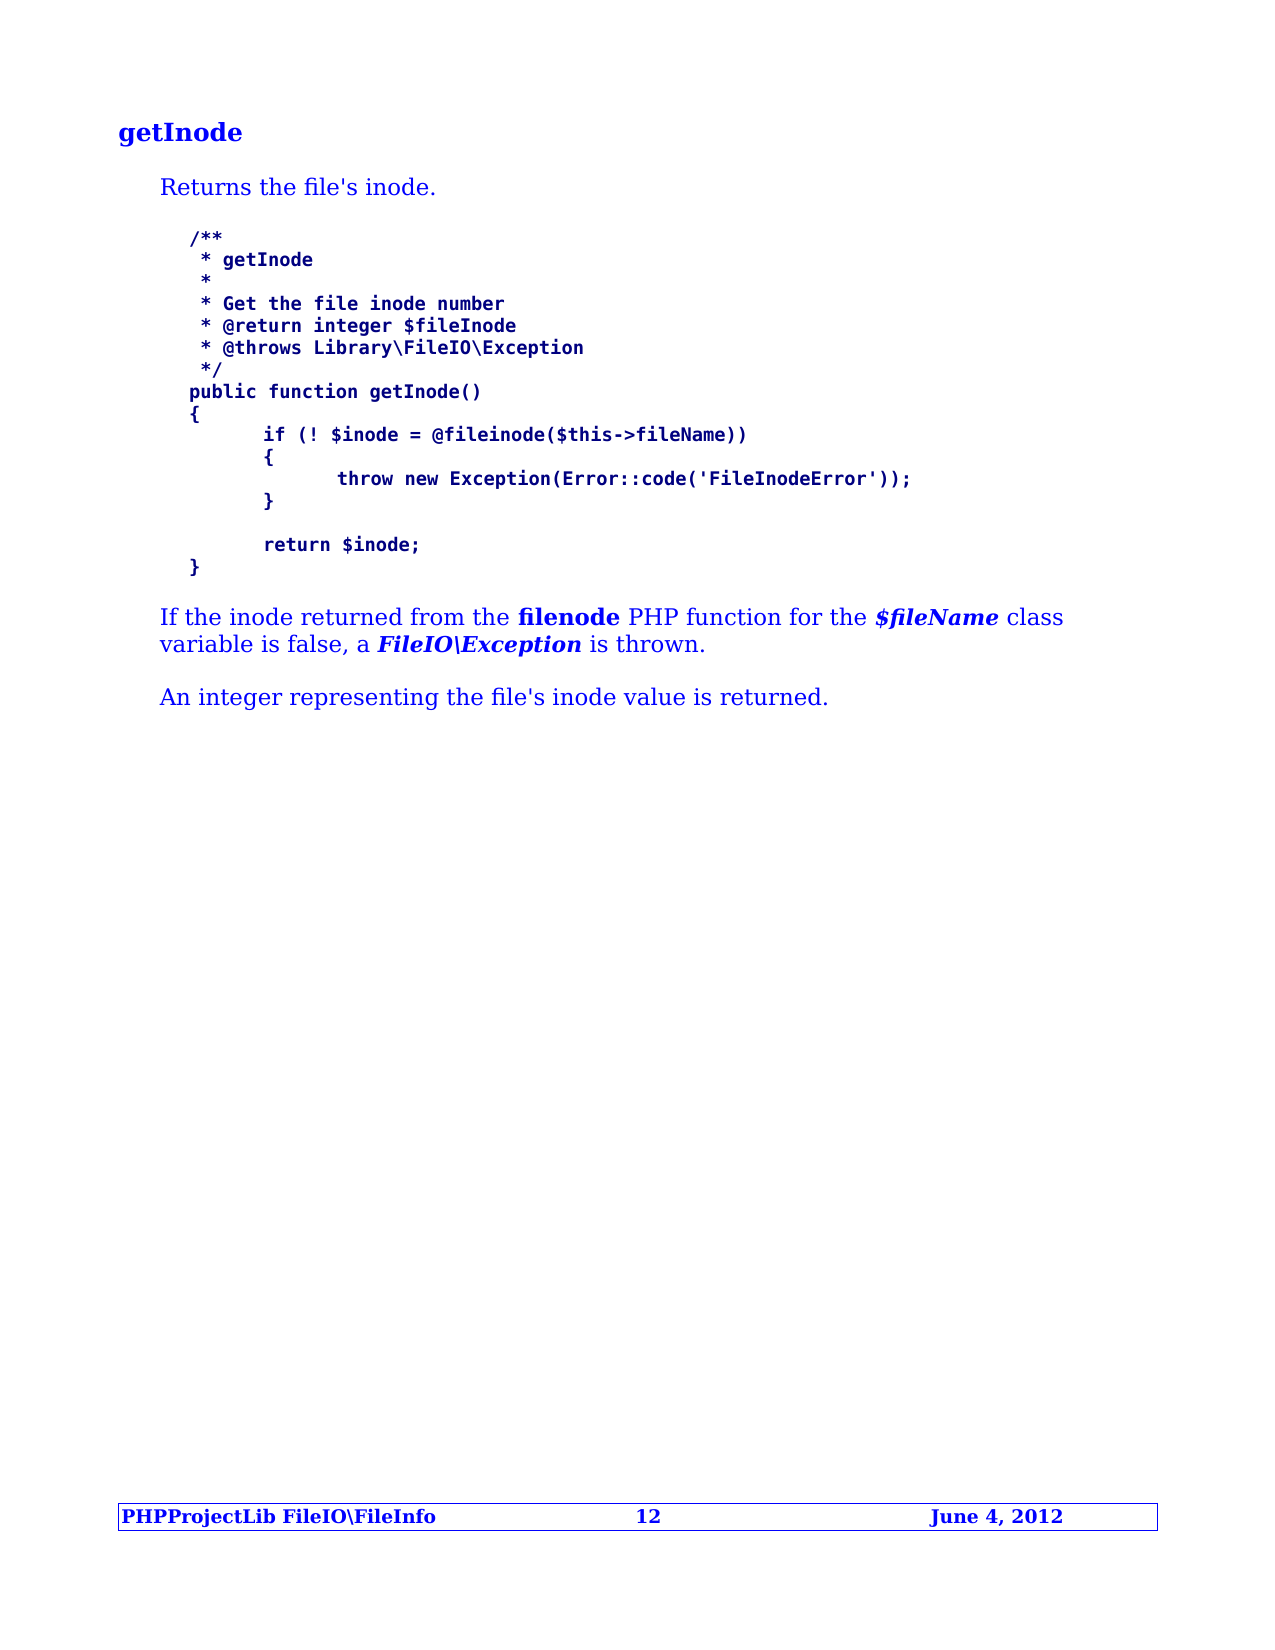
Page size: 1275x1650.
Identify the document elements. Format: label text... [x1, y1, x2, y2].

list return $inode; [189, 534, 1157, 556]
text Returns the file's inode. [159, 174, 1157, 201]
list * Get the file inode number [189, 293, 1157, 315]
list * [189, 271, 1157, 293]
list */ [189, 359, 1157, 381]
list throw new Exception(Error::code('FileInodeError')); [189, 468, 1157, 490]
list } [189, 556, 1157, 577]
list * @return integer $fileInode [189, 315, 1157, 337]
list * @throws Library\FileIO\Exception [189, 337, 1157, 359]
text An integer representing the file's inode value is returned. [159, 684, 1157, 711]
title getInode [118, 118, 1157, 147]
list } [189, 490, 1157, 512]
list /** [189, 227, 1157, 249]
list if (! $inode = @fileinode($this->fileName)) [189, 424, 1157, 446]
list { [189, 402, 1157, 424]
list { [189, 446, 1157, 468]
list * getInode [189, 249, 1157, 271]
text If the inode returned from the filenode PHP function for the $fileName class variable is false, a FileIO\Exception is thrown. [159, 604, 1157, 658]
list public function getInode() [189, 381, 1157, 402]
